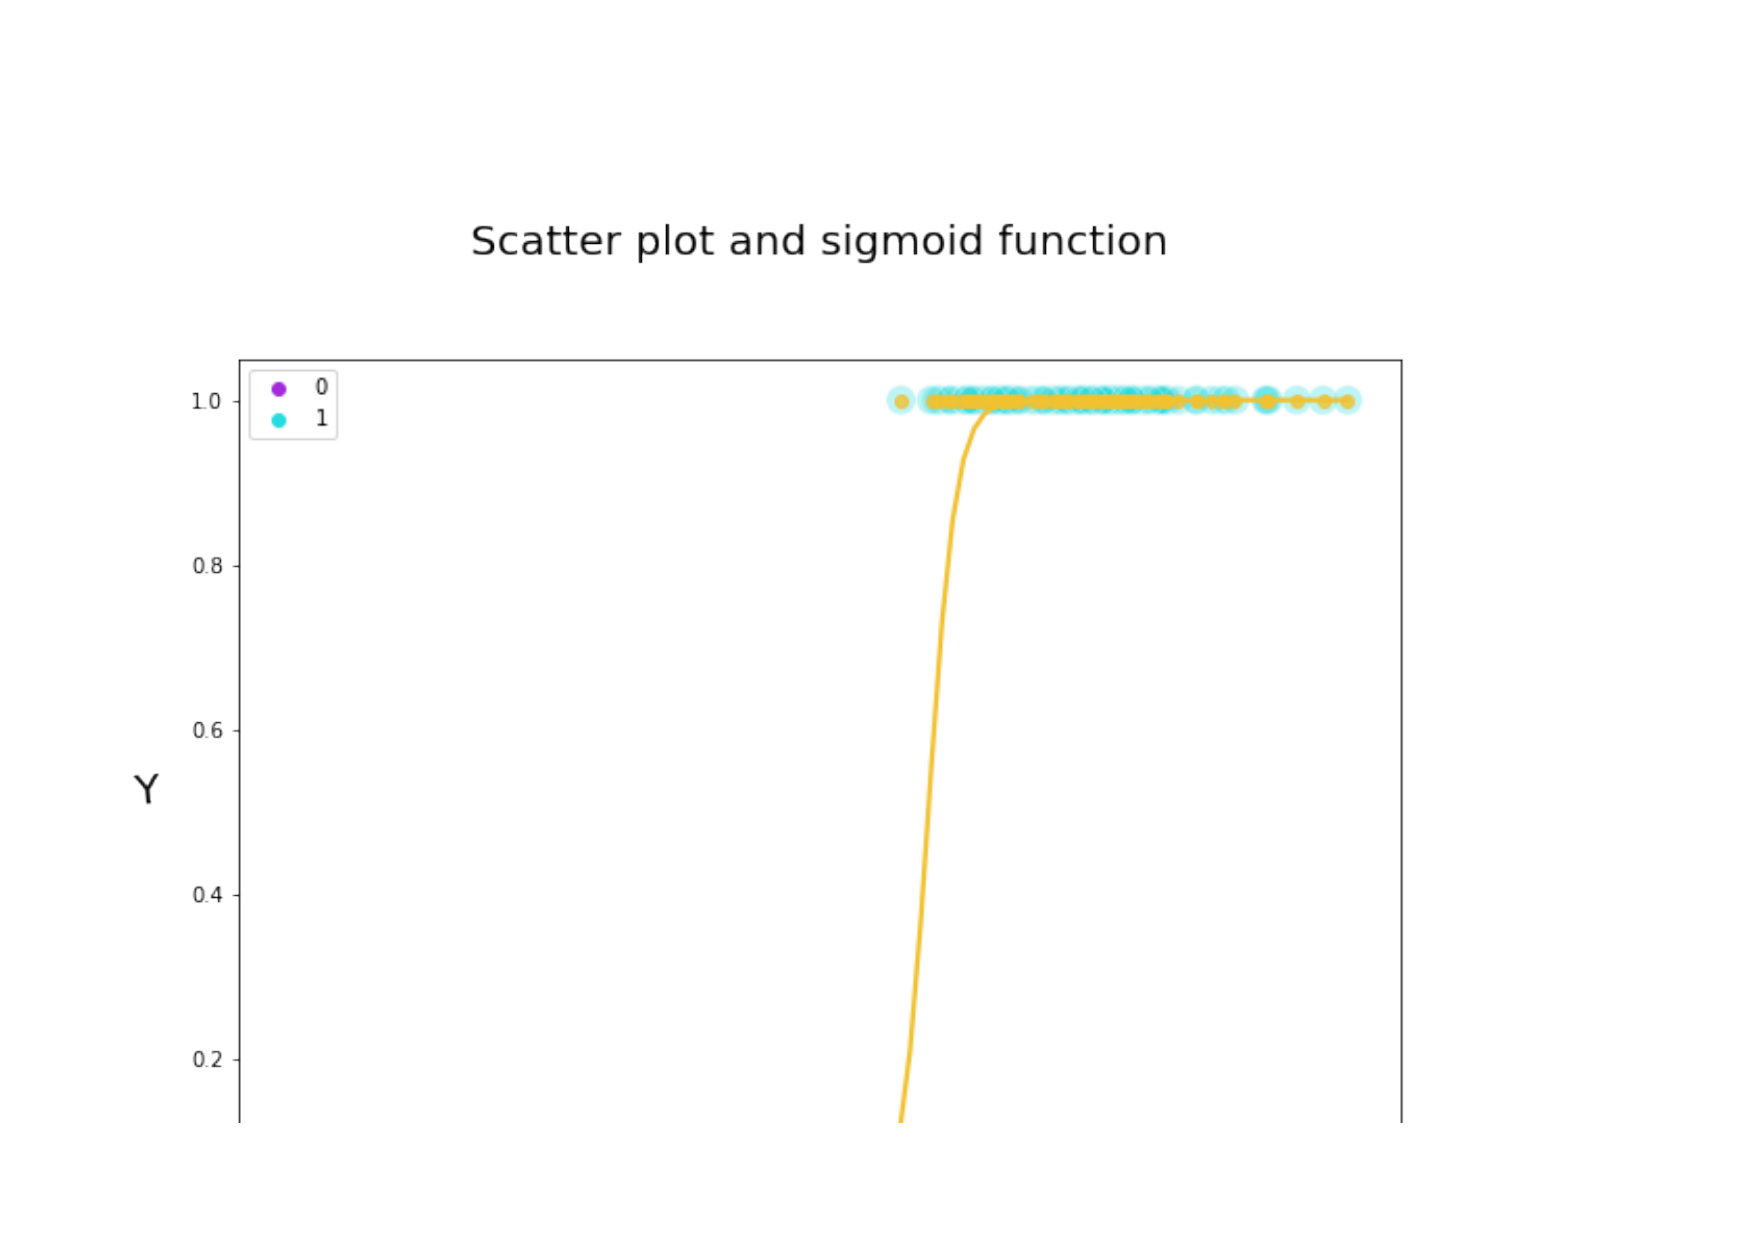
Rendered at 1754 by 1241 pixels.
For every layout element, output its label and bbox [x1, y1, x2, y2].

picture [118, 118, 1416, 1123]
